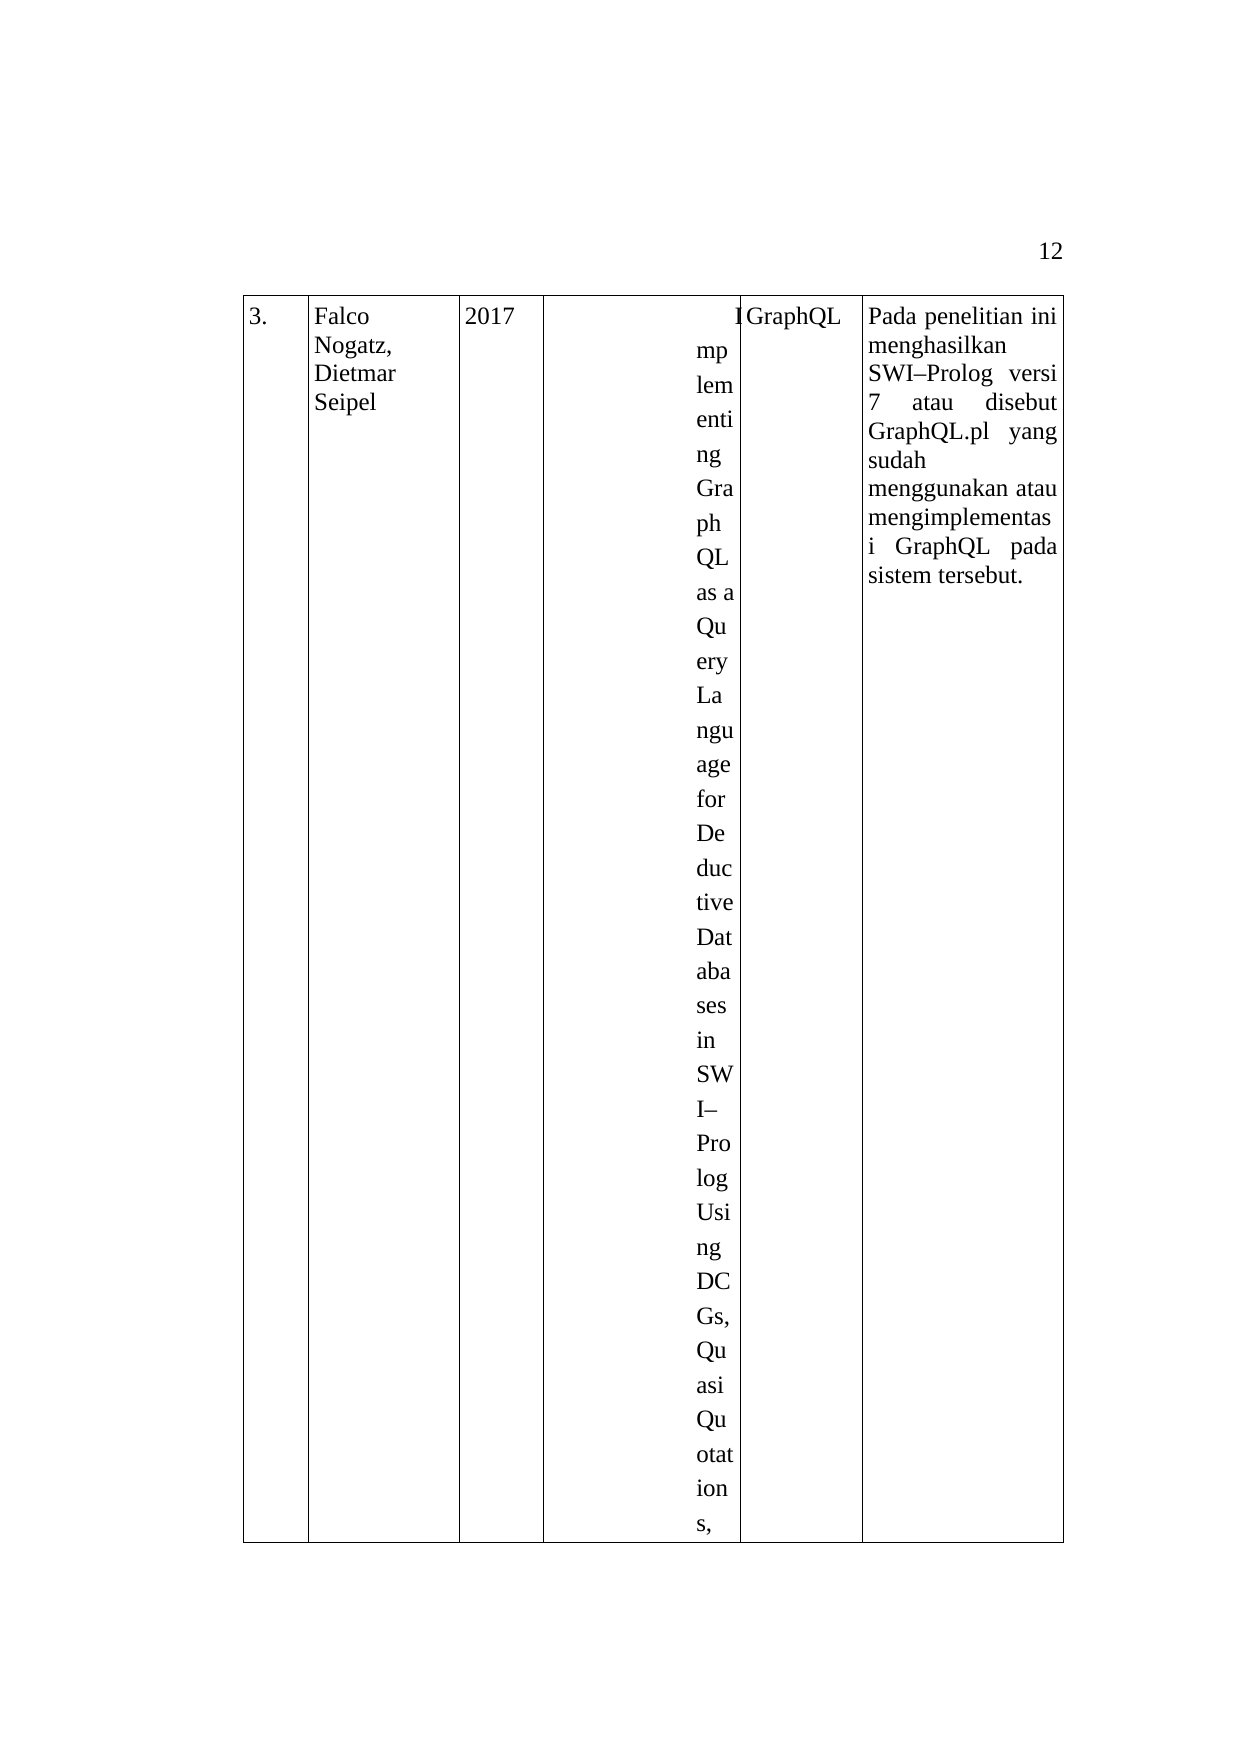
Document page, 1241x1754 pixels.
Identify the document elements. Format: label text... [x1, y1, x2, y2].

table_cell Falco Nogatz, Dietmar Seipel [309, 296, 459, 1542]
table_cell GraphQL [741, 296, 862, 1542]
table_cell 2017 [460, 296, 543, 1542]
table_cell 3. [244, 296, 308, 1542]
table_cell Pada penelitian ini menghasilkan SWI–Prolog versi 7 atau disebut GraphQL.pl yang sudah menggunakan atau mengimplementasi GraphQL pada sistem tersebut. [863, 296, 1063, 1542]
table_cell Implementing GraphQL as a Query Language for Deductive Databases in SWI–Prolog Using DCGs, Quasi Quotations, [544, 296, 740, 1542]
